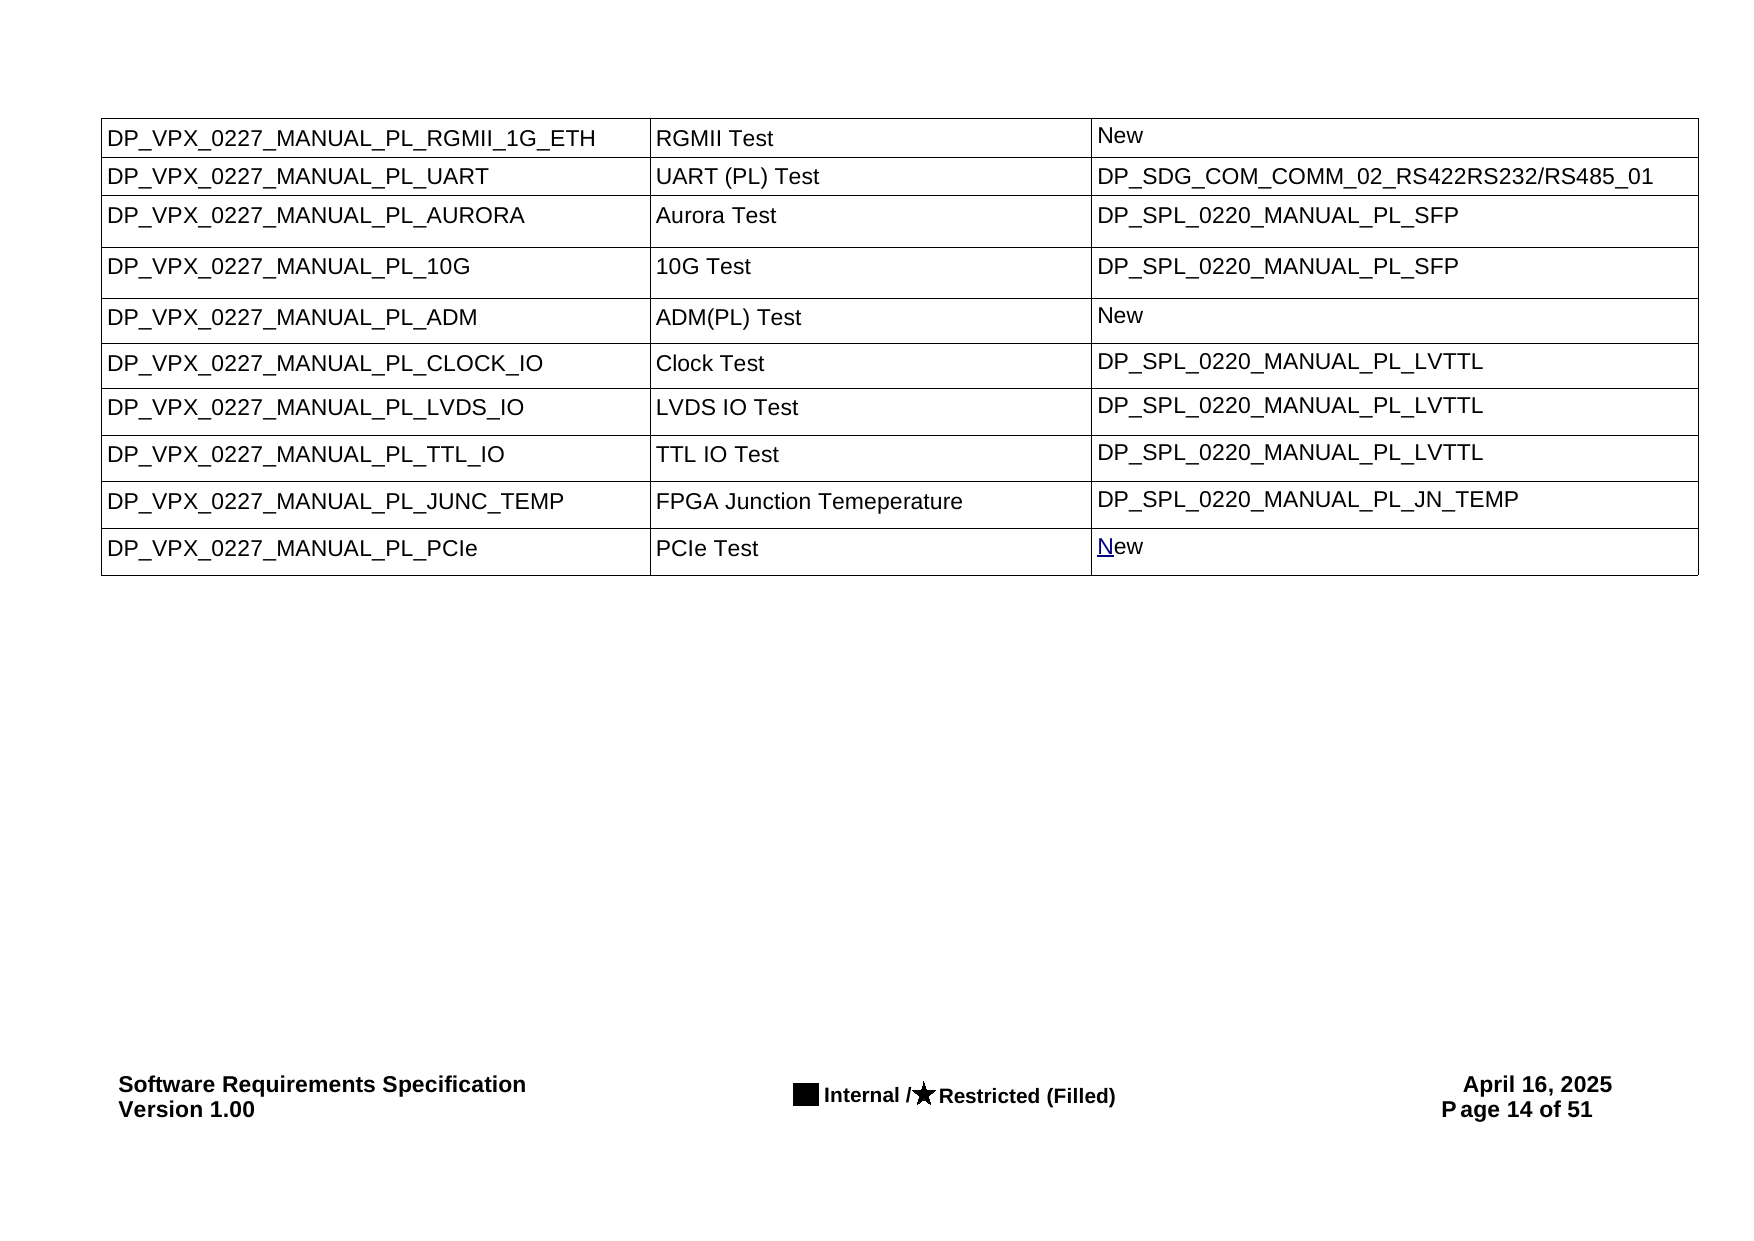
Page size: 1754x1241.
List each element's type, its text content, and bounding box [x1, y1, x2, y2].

table_cell Aurora Test [651, 196, 1091, 247]
table_cell DP_SPL_0220_MANUAL_PL_SFP [1092, 248, 1698, 298]
table_cell DP_VPX_0227_MANUAL_PL_AURORA [102, 196, 650, 247]
table_cell DP_VPX_0227_MANUAL_PL_JUNC_TEMP [102, 482, 650, 528]
table_cell DP_VPX_0227_MANUAL_PL_10G [102, 248, 650, 298]
table_cell DP_SPL_0220_MANUAL_PL_SFP [1092, 196, 1698, 247]
table_cell DP_SDG_COM_COMM_02_RS422RS232/RS485_01 [1092, 158, 1698, 195]
table_cell RGMII Test [651, 119, 1091, 157]
table_cell ADM(PL) Test [651, 299, 1091, 343]
table_cell DP_SPL_0220_MANUAL_PL_JN_TEMP [1092, 482, 1698, 528]
table_cell PCIe Test [651, 529, 1091, 575]
table_cell DP_VPX_0227_MANUAL_PL_LVDS_IO [102, 389, 650, 434]
table_cell UART (PL) Test [651, 158, 1091, 195]
table_cell New [1092, 529, 1698, 575]
table_cell New [1092, 119, 1698, 157]
table_cell DP_SPL_0220_MANUAL_PL_LVTTL [1092, 389, 1698, 434]
table_cell DP_VPX_0227_MANUAL_PL_CLOCK_IO [102, 344, 650, 388]
table_cell Clock Test [651, 344, 1091, 388]
table_cell New [1092, 299, 1698, 343]
table_cell FPGA Junction Temeperature [651, 482, 1091, 528]
table_cell DP_SPL_0220_MANUAL_PL_LVTTL [1092, 344, 1698, 388]
table_cell DP_VPX_0227_MANUAL_PL_TTL_IO [102, 436, 650, 481]
table_cell DP_VPX_0227_MANUAL_PL_PCIe [102, 529, 650, 575]
table_cell DP_VPX_0227_MANUAL_PL_RGMII_1G_ETH [102, 119, 650, 157]
table_cell LVDS IO Test [651, 389, 1091, 434]
table_cell DP_VPX_0227_MANUAL_PL_UART [102, 158, 650, 195]
table_cell TTL IO Test [651, 436, 1091, 481]
table_cell DP_VPX_0227_MANUAL_PL_ADM [102, 299, 650, 343]
table_cell 10G Test [651, 248, 1091, 298]
table_cell DP_SPL_0220_MANUAL_PL_LVTTL [1092, 436, 1698, 481]
